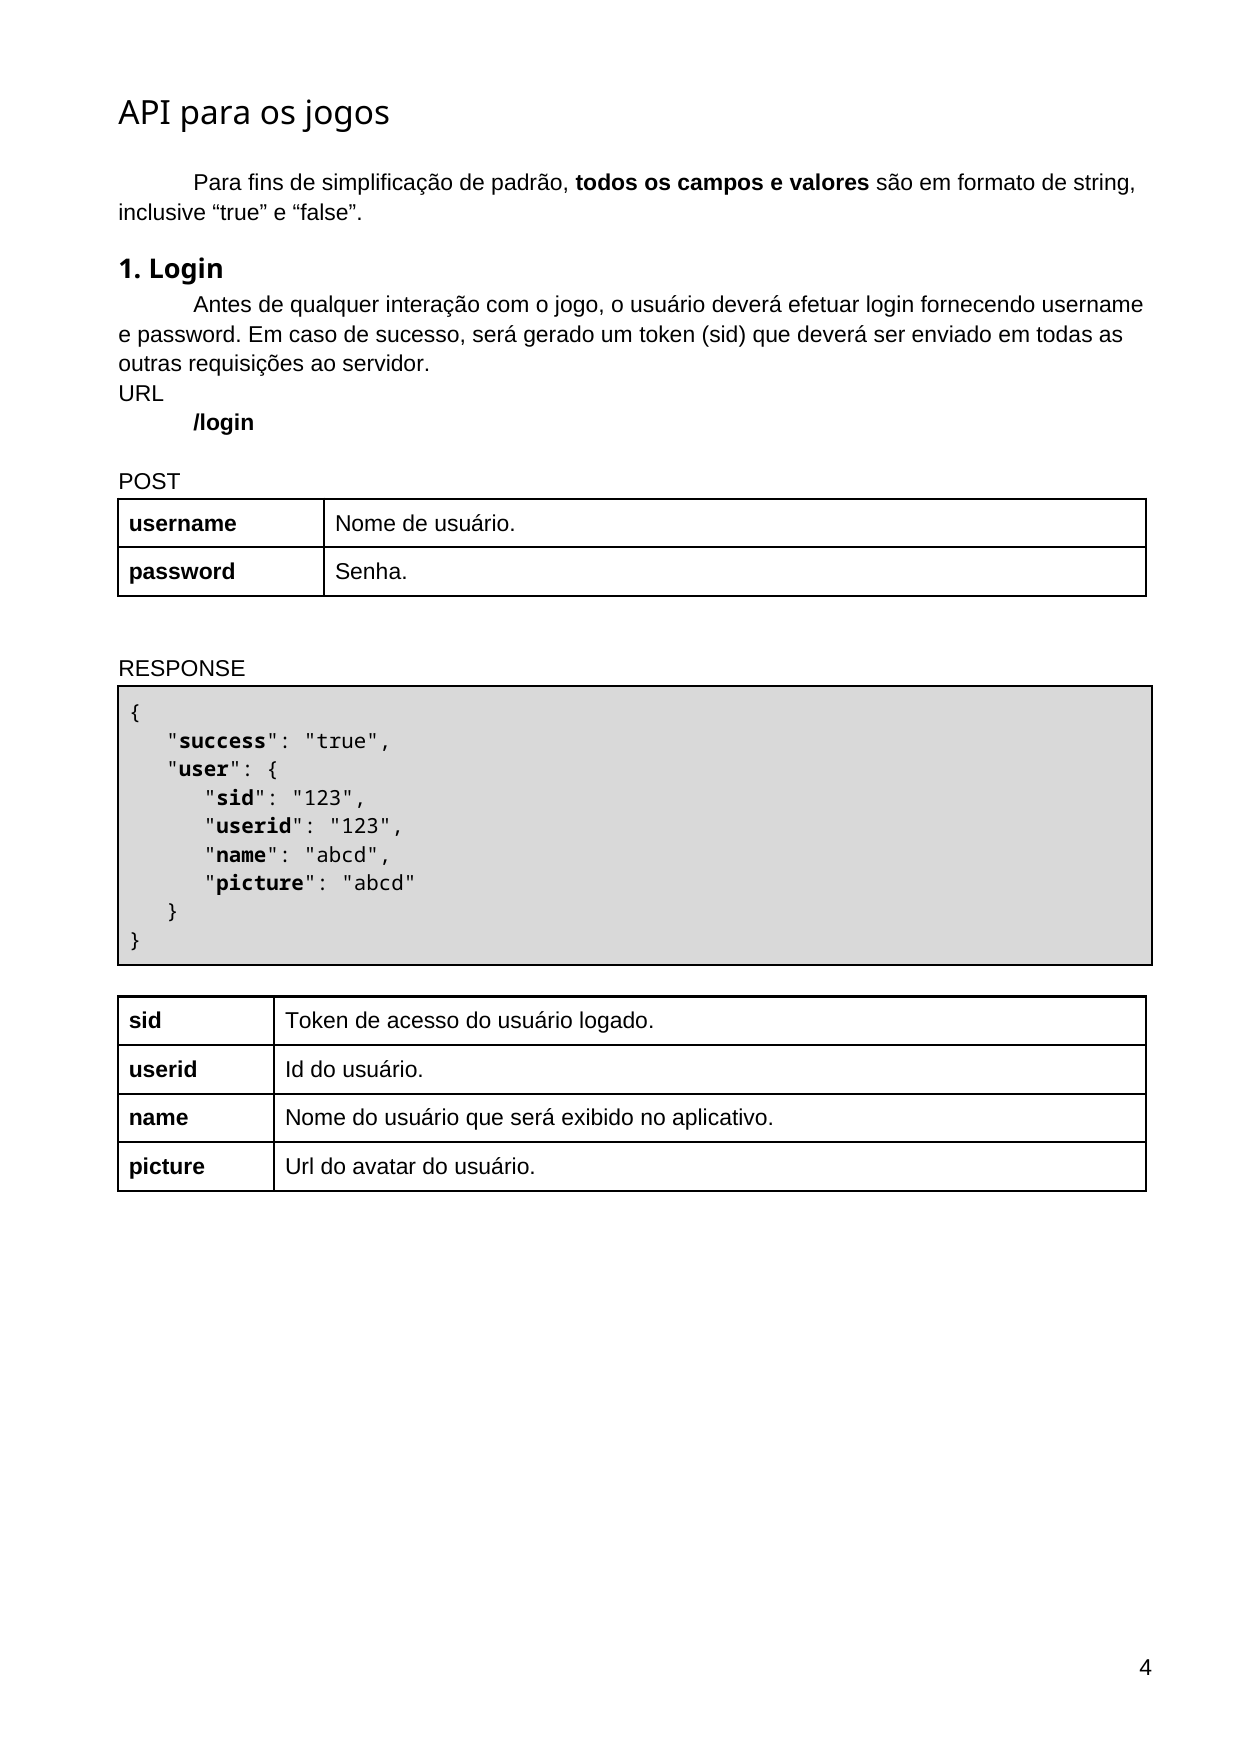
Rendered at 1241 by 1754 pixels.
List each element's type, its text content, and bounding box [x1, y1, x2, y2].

table_cell Id do usuário. [275, 1046, 1145, 1092]
table_header Nome de usuário. [325, 500, 1145, 546]
table_cell password [119, 548, 323, 595]
subtitle API para os jogos [118, 88, 1152, 134]
text Antes de qualquer interação com o jogo, o usuário deverá efetuar login fornecendo username e password. Em caso de sucesso, será gerado um token (sid) que deverá ser enviado em todas as outras requisições ao servidor. [118, 292, 1152, 376]
text /login [118, 409, 1152, 435]
text URL [118, 380, 1152, 406]
subtitle 1. Login [118, 250, 1152, 287]
table_header Token de acesso do usuário logado. [275, 998, 1145, 1044]
table_cell Nome do usuário que será exibido no aplicativo. [275, 1095, 1145, 1141]
table_cell Senha. [325, 548, 1145, 595]
table_header { "success": "true", "user": { "sid": "123", "userid": "123", "name": "abcd", "picture": "abcd" } } [119, 687, 1151, 964]
text RESPONSE [118, 656, 1152, 681]
table_header sid [119, 998, 273, 1044]
table_header username [119, 500, 323, 546]
text Para fins de simplificação de padrão, todos os campos e valores são em formato de string, inclusive “true” e “false”. [118, 170, 1152, 225]
table_cell Url do avatar do usuário. [275, 1143, 1145, 1189]
table_cell userid [119, 1046, 273, 1092]
table_cell name [119, 1095, 273, 1141]
table_cell picture [119, 1143, 273, 1189]
text POST [118, 468, 1152, 494]
